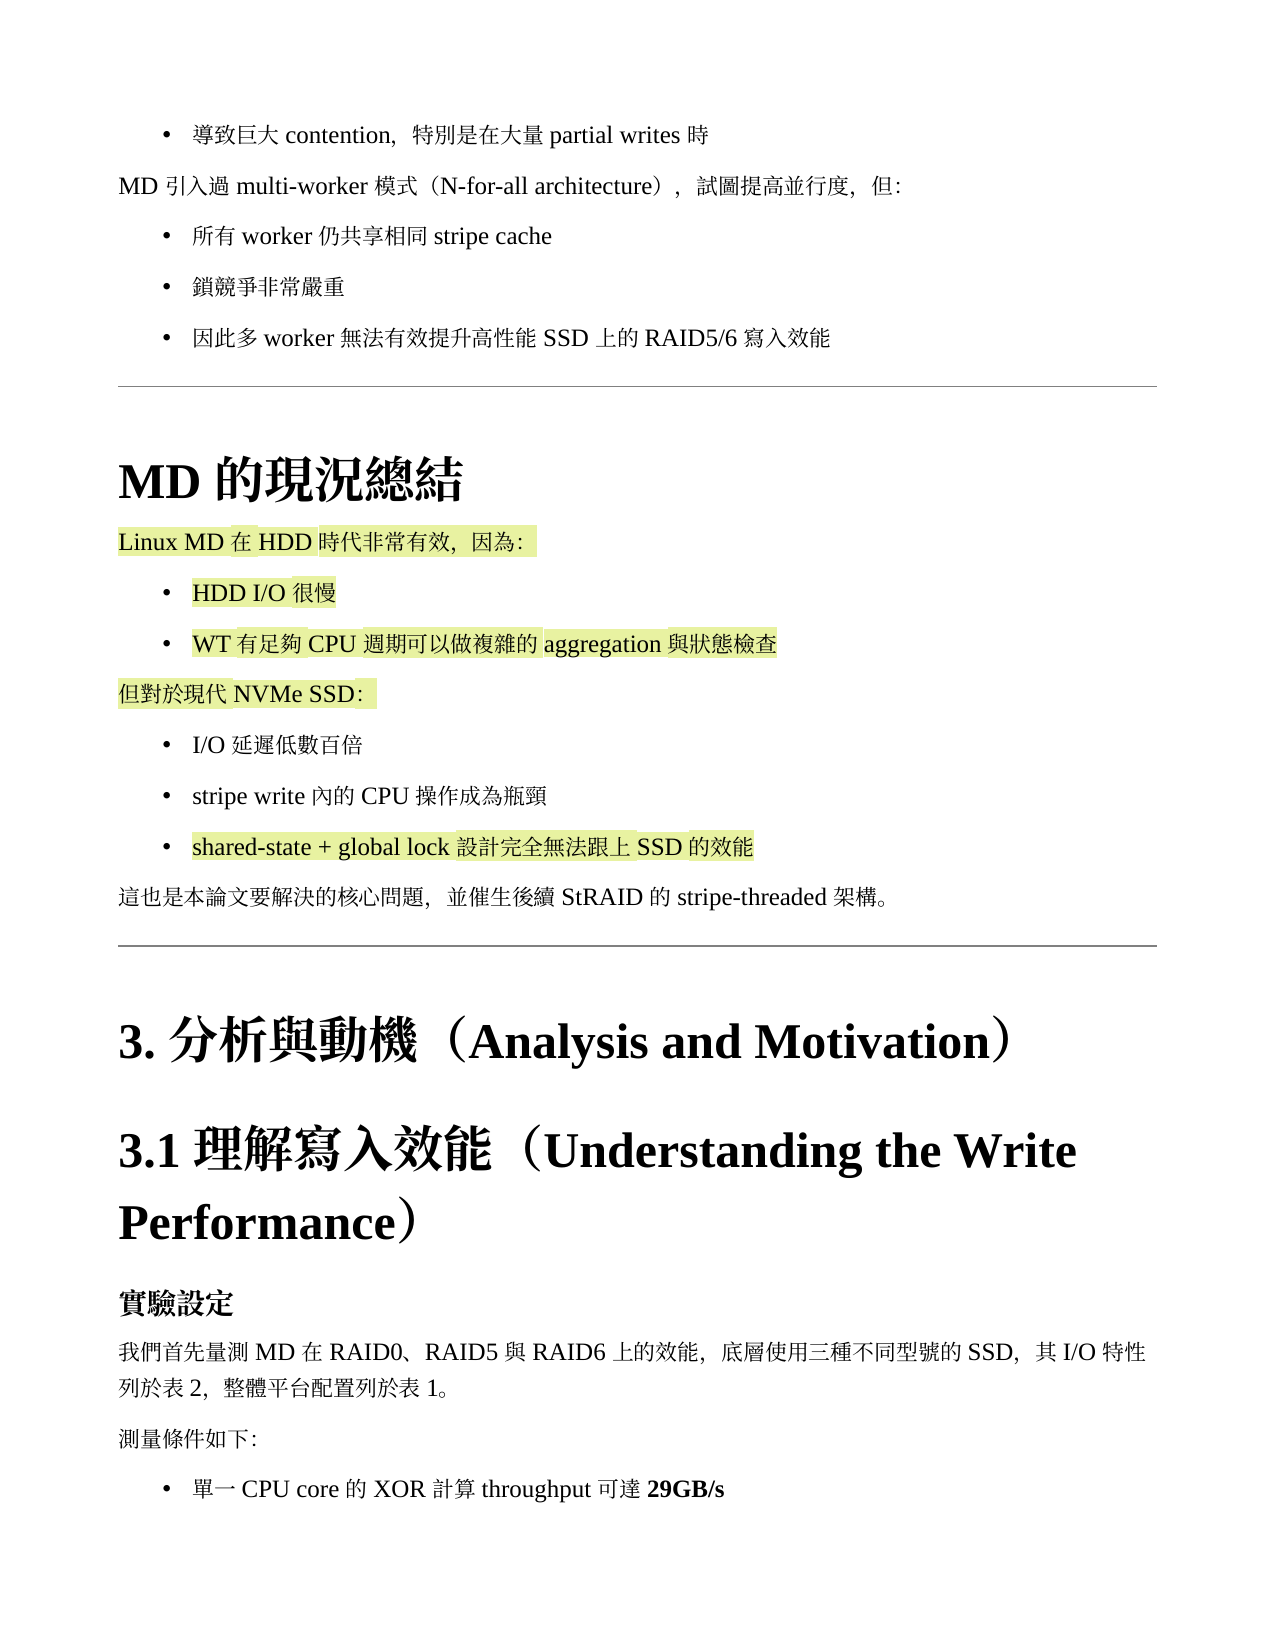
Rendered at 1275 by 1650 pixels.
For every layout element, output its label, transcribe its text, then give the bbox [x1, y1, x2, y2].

list 因此多 worker 無法有效提升高性能 SSD 上的 RAID5/6 寫入效能 [162, 321, 1157, 352]
list HDD I/O 很慢 [162, 576, 1157, 608]
list stripe write 內的 CPU 操作成為瓶頸 [162, 779, 1157, 811]
text 這也是本論文要解決的核心問題，並催生後續 StRAID 的 stripe-threaded 架構。 [118, 881, 1157, 912]
text 我們首先量測 MD 在 RAID0、RAID5 與 RAID6 上的效能，底層使用三種不同型號的 SSD，其 I/O 特性列於表 2，整體平台配置列於表 1。 [118, 1335, 1157, 1403]
text 測量條件如下： [118, 1422, 1157, 1453]
list 鎖競爭非常嚴重 [162, 270, 1157, 302]
subtitle MD 的現況總結 [118, 441, 1157, 513]
text MD 引入過 multi-worker 模式（N-for-all architecture），試圖提高並行度，但： [118, 169, 1157, 200]
text Linux MD 在 HDD 時代非常有效，因為： [118, 525, 1157, 557]
subtitle 實驗設定 [118, 1281, 1157, 1323]
list WT 有足夠 CPU 週期可以做複雜的 aggregation 與狀態檢查 [162, 627, 1157, 658]
text 但對於現代 NVMe SSD： [118, 678, 1157, 709]
list shared-state + global lock 設計完全無法跟上 SSD 的效能 [162, 830, 1157, 861]
list I/O 延遲低數百倍 [162, 728, 1157, 760]
subtitle 3. 分析與動機（Analysis and Motivation） [118, 1001, 1157, 1072]
list 所有 worker 仍共享相同 stripe cache [162, 219, 1157, 251]
list 導致巨大 contention，特別是在大量 partial writes 時 [162, 118, 1157, 149]
list 單一 CPU core 的 XOR 計算 throughput 可達 29GB/s [162, 1473, 1157, 1504]
subtitle 3.1 理解寫入效能（Understanding the Write Performance） [118, 1110, 1157, 1254]
